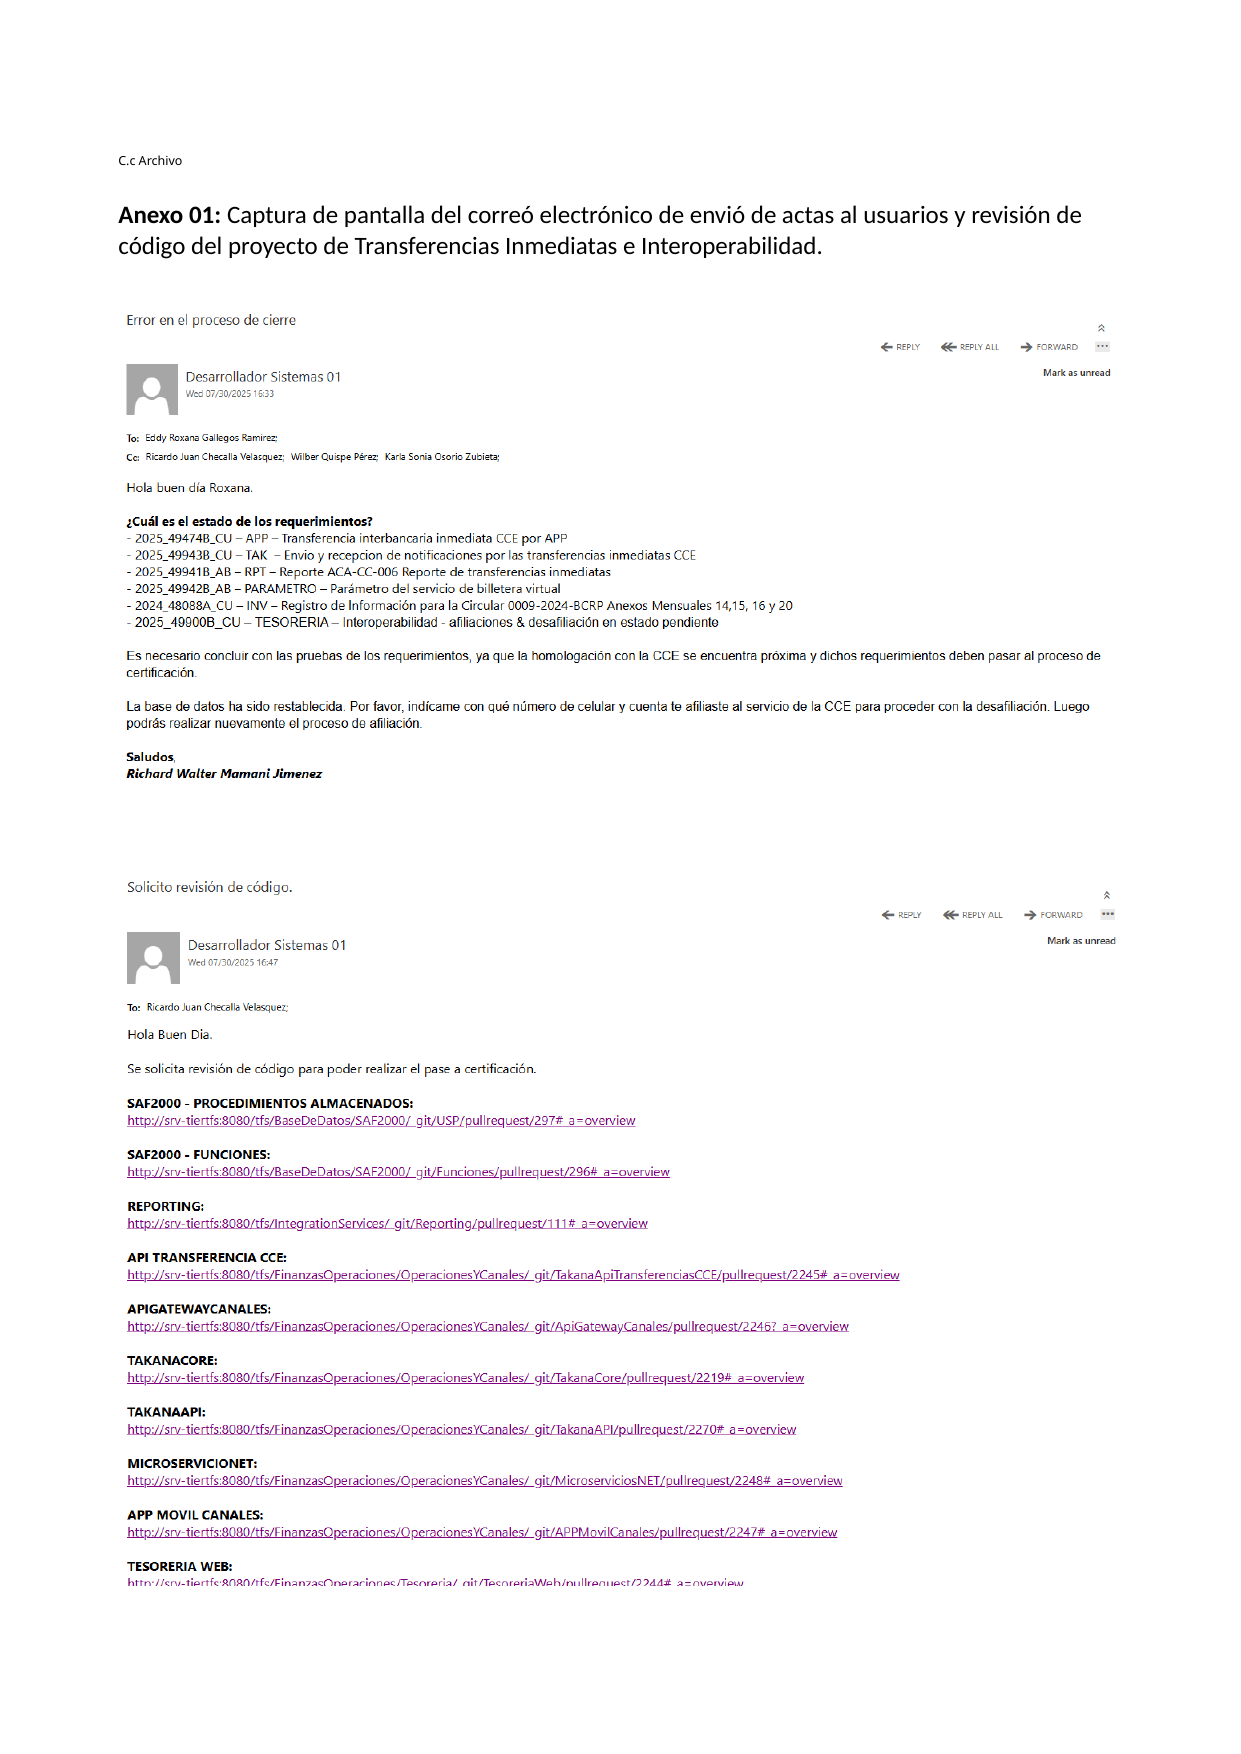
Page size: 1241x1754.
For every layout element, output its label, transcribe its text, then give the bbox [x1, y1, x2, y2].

text Anexo 01: Captura de pantalla del correó electrónico de envió de actas al usuarios y revisión de código del proyecto de Transferencias Inmediatas e Interoperabilidad. [118, 199, 1122, 261]
text C.c Archivo [118, 152, 1122, 169]
picture [118, 872, 1123, 1586]
picture [118, 305, 1123, 797]
